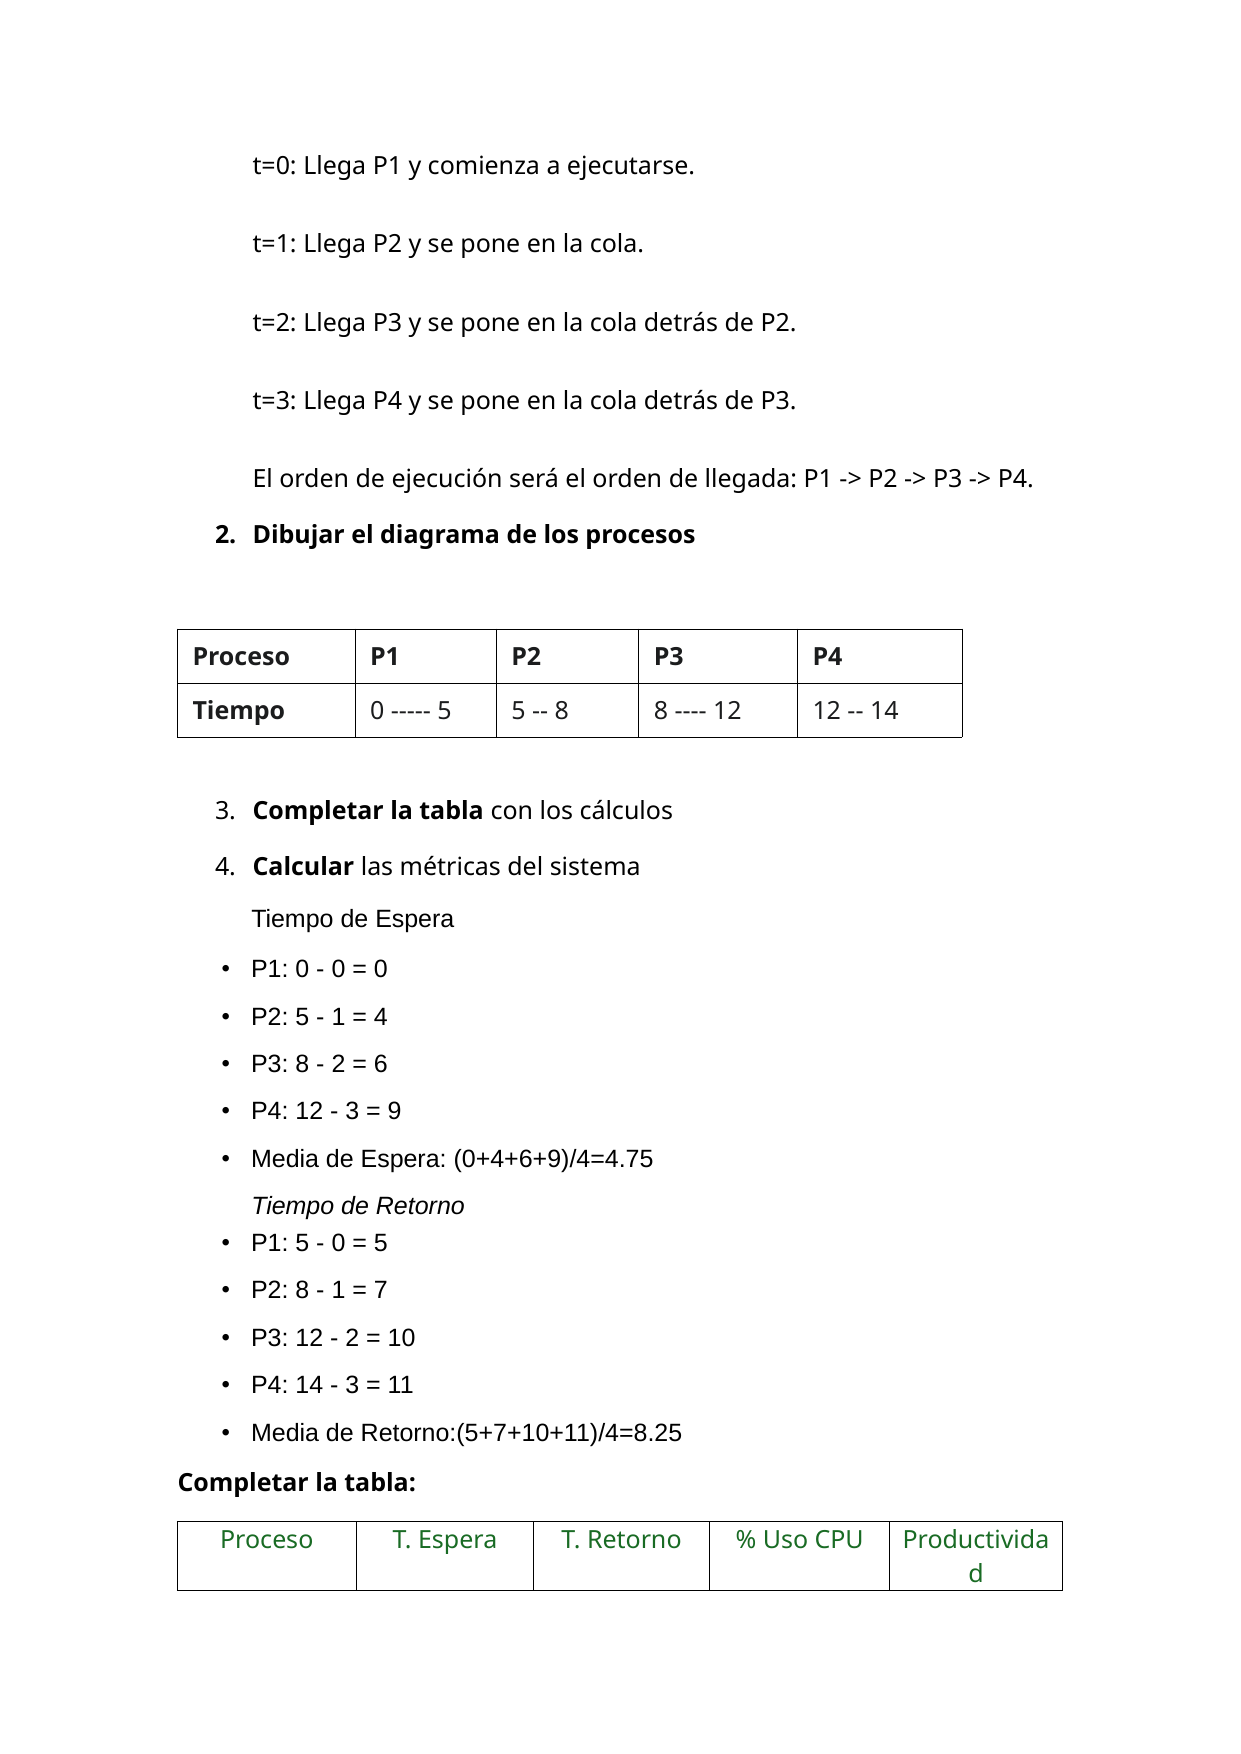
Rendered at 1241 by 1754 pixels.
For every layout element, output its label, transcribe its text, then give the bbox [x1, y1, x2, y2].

table_header % Uso CPU [710, 1522, 889, 1590]
table_header P4 [798, 630, 962, 683]
text Completar la tabla: [177, 1465, 1063, 1499]
table_header P2 [497, 630, 638, 683]
subtitle Tiempo de Retorno [177, 1191, 1063, 1220]
table_header Proceso [178, 630, 355, 683]
table_header T. Espera [357, 1522, 533, 1590]
table_cell 5 -- 8 [497, 684, 638, 737]
list P4: 14 - 3 = 11 [221, 1370, 1063, 1399]
list P2: 5 - 1 = 4 [221, 1001, 1063, 1030]
list P3: 8 - 2 = 6 [221, 1049, 1063, 1078]
table_header P1 [356, 630, 496, 683]
table_cell 8 ---- 12 [639, 684, 797, 737]
table_cell 12 -- 14 [798, 684, 962, 737]
list t=0: Llega P1 y comienza a ejecutarse. t=1: Llega P2 y se pone en la cola. t=2: Llega P3 y se pone en la cola detrás de P2. t=3: Llega P4 y se pone en la cola detrás de P3. El orden de ejecución será el orden de llegada: P1 -> P2 -> P3 -> P4. [215, 148, 1063, 495]
list P2: 8 - 1 = 7 [221, 1275, 1063, 1304]
table_header Proceso [178, 1522, 356, 1590]
table_header T. Retorno [534, 1522, 709, 1590]
table_cell 0 ----- 5 [356, 684, 496, 737]
list P1: 5 - 0 = 5 [221, 1228, 1063, 1257]
list Media de Retorno:(5+7+10+11)/4=8.25 [221, 1417, 1063, 1446]
list Calcular las métricas del sistema [215, 848, 1063, 883]
table_cell Tiempo [178, 684, 355, 737]
list P1: 0 - 0 = 0 [221, 954, 1063, 983]
list P3: 12 - 2 = 10 [221, 1323, 1063, 1352]
list Media de Espera: (0+4+6+9)/4=4.75 [221, 1144, 1063, 1172]
table_header Productividad [890, 1522, 1062, 1590]
list Dibujar el diagrama de los procesos [215, 517, 1063, 551]
list Completar la tabla con los cálculos [215, 793, 1063, 827]
list P4: 12 - 3 = 9 [221, 1096, 1063, 1125]
text Tiempo de Espera [177, 904, 1063, 933]
table_header P3 [639, 630, 797, 683]
